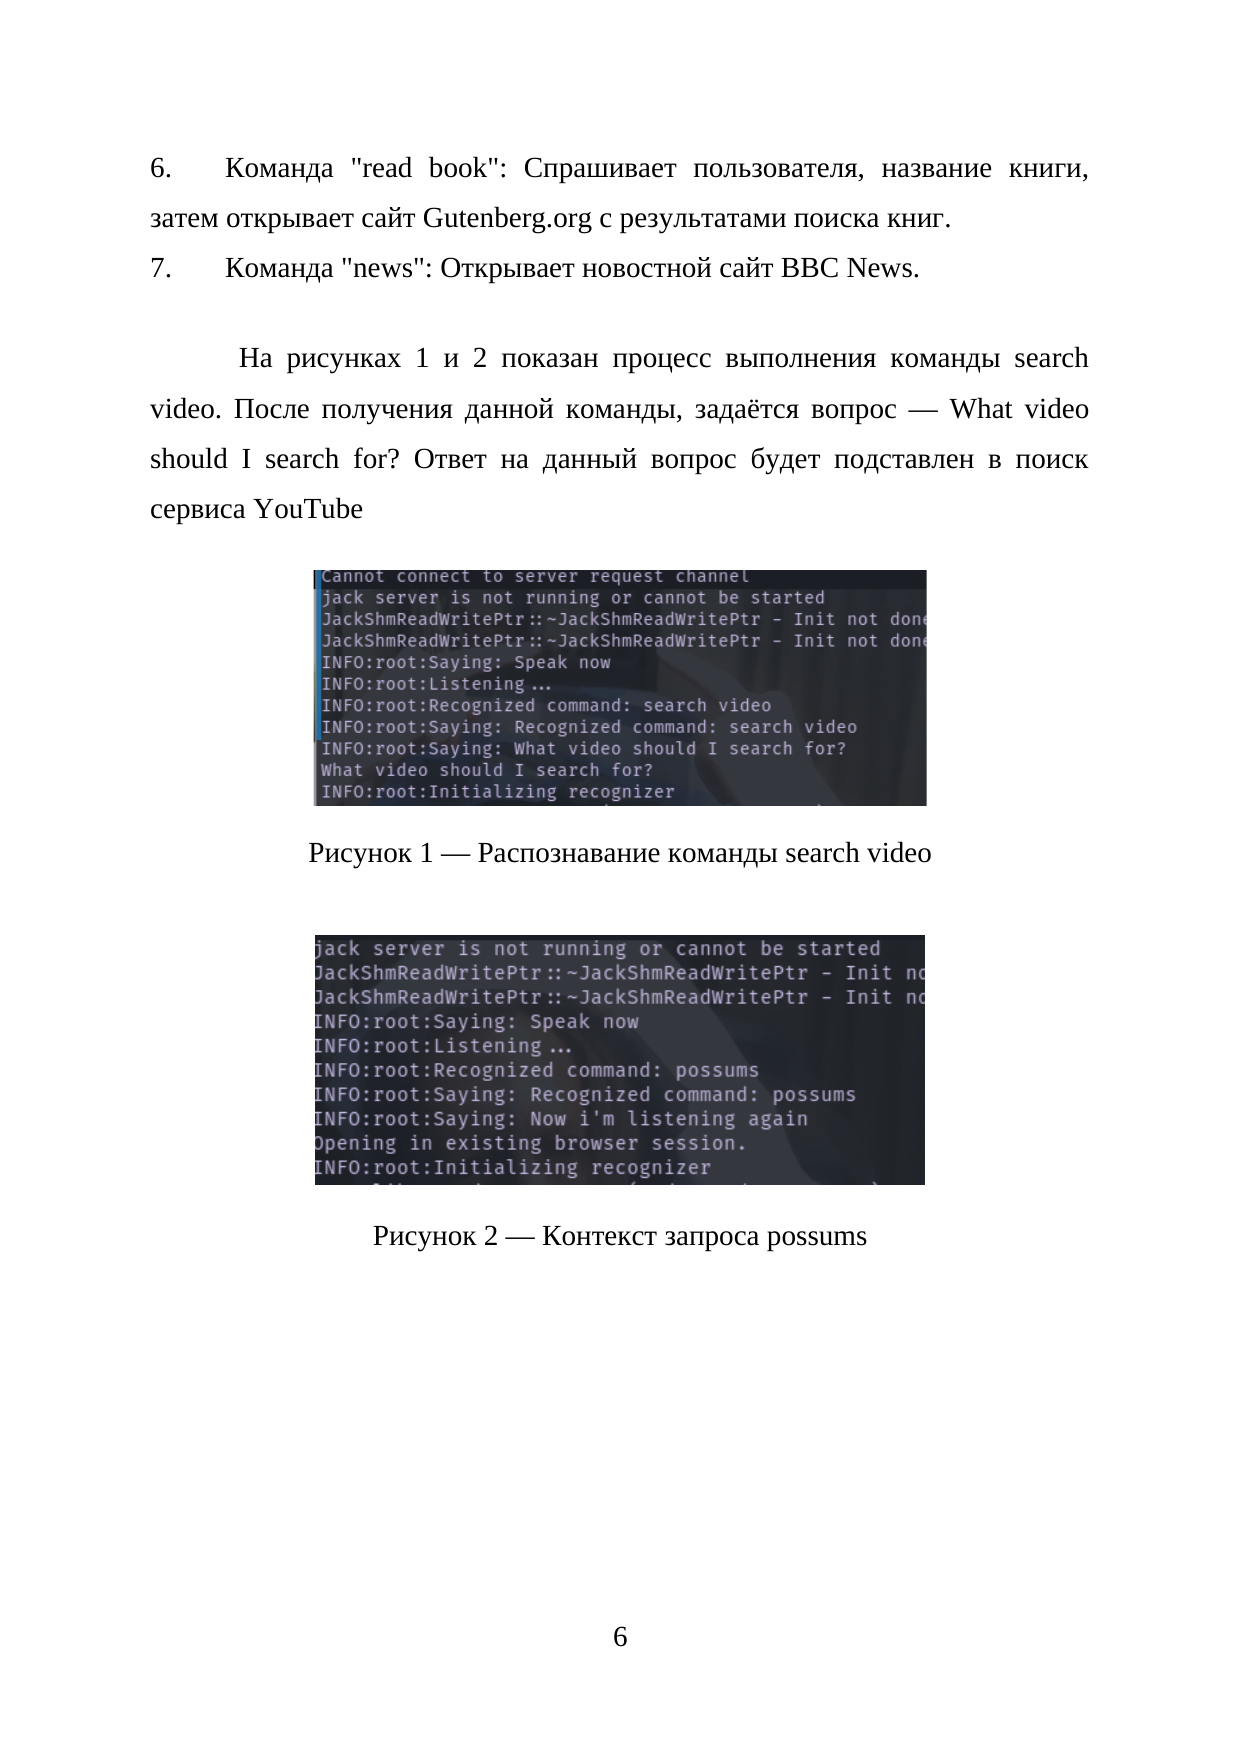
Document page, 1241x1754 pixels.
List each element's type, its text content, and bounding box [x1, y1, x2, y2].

text Рисунок 2 — Контекст запроса possums [150, 936, 1090, 1251]
list Команда "read book": Спрашивает пользователя, название книги, затем открывает сайт Gutenberg.org с результатами поиска книг. [150, 150, 1090, 234]
text На рисунках 1 и 2 показан процесс выполнения команды search video. После получения данной команды, задаётся вопрос — What video should I search for? Ответ на данный вопрос будет подставлен в поиск сервиса YouTube [150, 340, 1090, 525]
picture [315, 935, 925, 1185]
list Команда "news": Открывает новостной сайт BBC News. [150, 251, 1090, 284]
text Рисунок 1 — Распознавание команды search video [150, 581, 1090, 869]
picture [313, 570, 927, 806]
